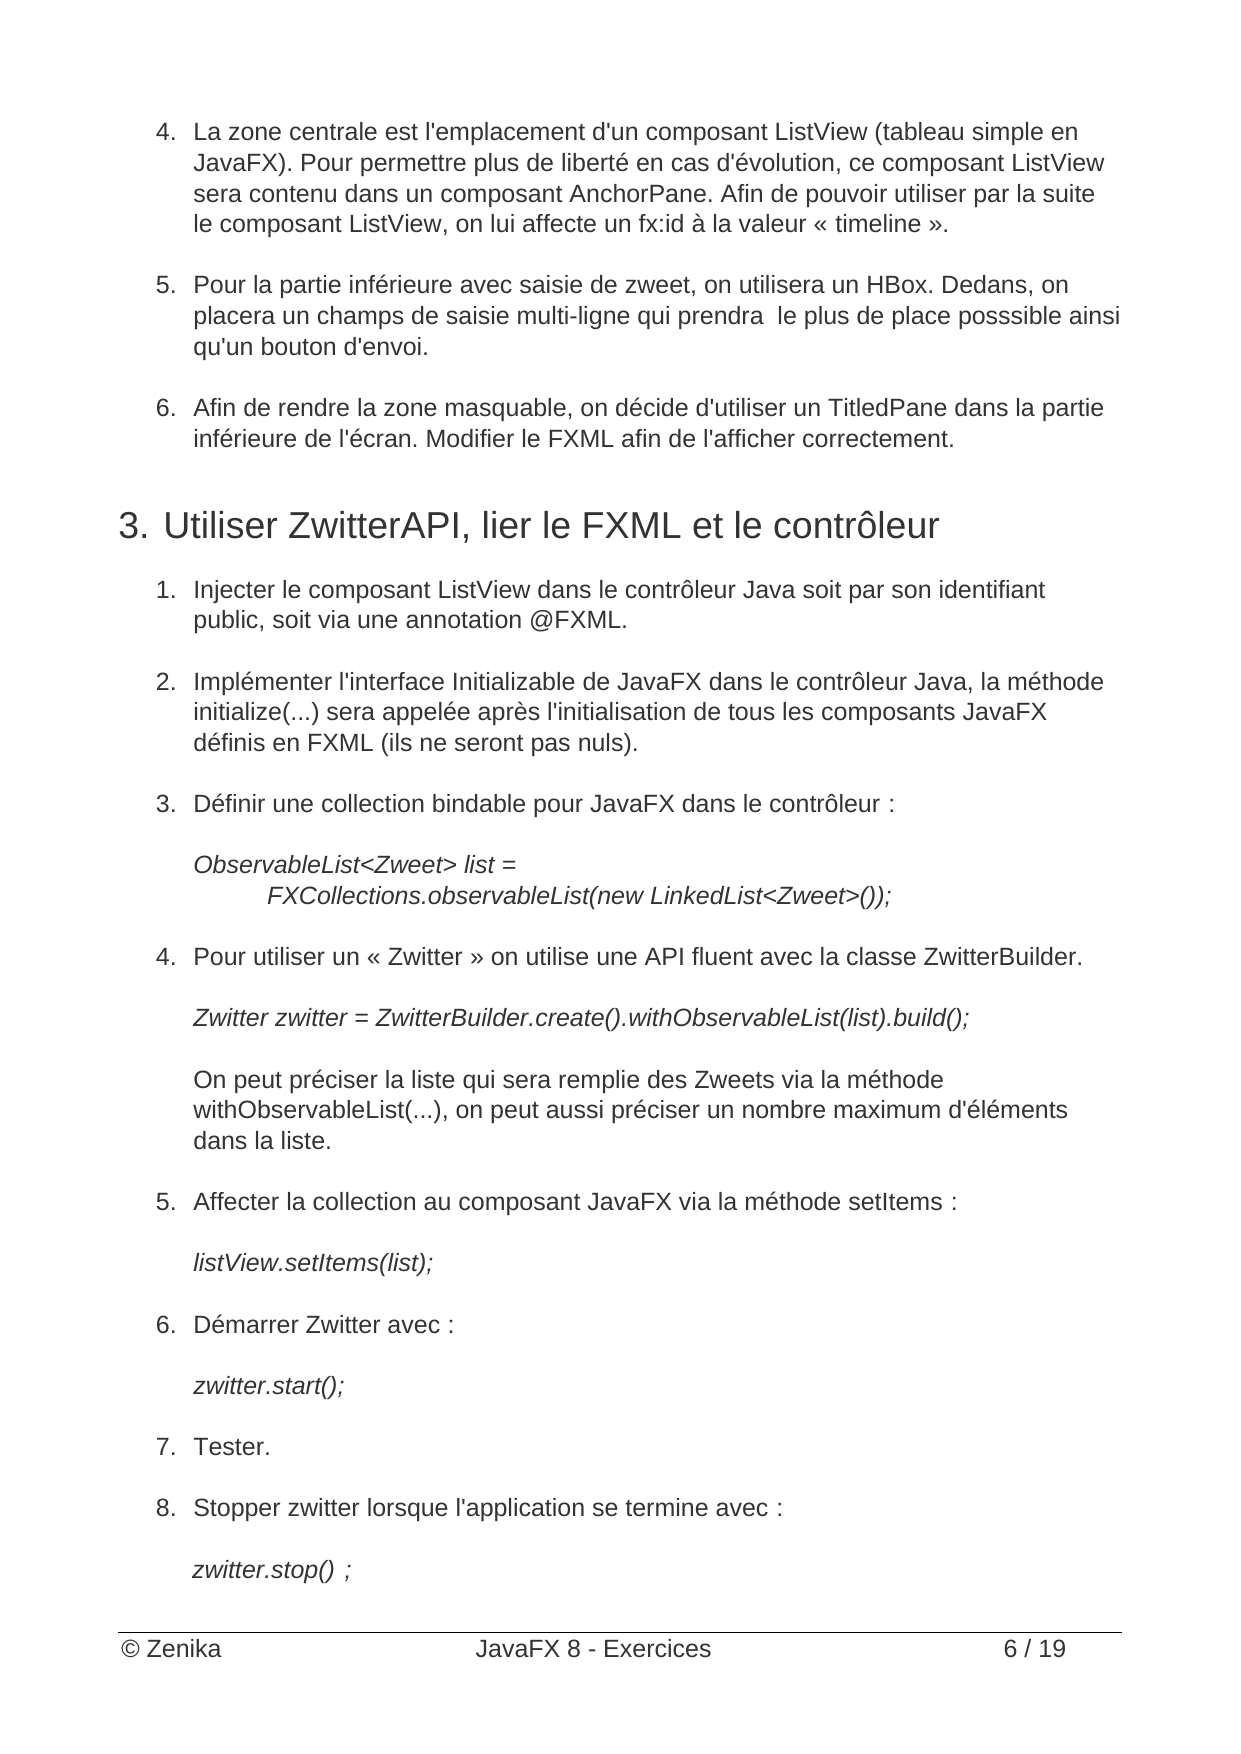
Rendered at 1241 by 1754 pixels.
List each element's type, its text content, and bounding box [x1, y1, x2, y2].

list Affecter la collection au composant JavaFX via la méthode setItems : listView.setItems(list); [156, 1188, 1122, 1308]
list Définir une collection bindable pour JavaFX dans le contrôleur : ObservableList<Zweet> list = FXCollections.observableList(new LinkedList<Zweet>()); [156, 790, 1122, 940]
list Pour utiliser un « Zwitter » on utilise une API fluent avec la classe ZwitterBuilder. Zwitter zwitter = ZwitterBuilder.create().withObservableList(list).build(); On peut préciser la liste qui sera remplie des Zweets via la méthode withObservableList(...), on peut aussi préciser un nombre maximum d'éléments dans la liste. [156, 943, 1122, 1185]
list Pour la partie inférieure avec saisie de zweet, on utilisera un HBox. Dedans, on placera un champs de saisie multi-ligne qui prendra le plus de place posssible ainsi qu'un bouton d'envoi. [156, 271, 1122, 360]
list Implémenter l'interface Initializable de JavaFX dans le contrôleur Java, la méthode initialize(...) sera appelée après l'initialisation de tous les composants JavaFX définis en FXML (ils ne seront pas nuls). [156, 667, 1122, 787]
list Stopper zwitter lorsque l'application se termine avec : [156, 1494, 1122, 1522]
list Injecter le composant ListView dans le contrôleur Java soit par son identifiant public, soit via une annotation @FXML. [156, 575, 1122, 664]
text zwitter.stop() ; [118, 1555, 1122, 1583]
list Afin de rendre la zone masquable, on décide d'utiliser un TitledPane dans la partie inférieure de l'écran. Modifier le FXML afin de l'afficher correctement. [156, 394, 1122, 452]
subtitle Utiliser ZwitterAPI, lier le FXML et le contrôleur [118, 504, 1122, 546]
list La zone centrale est l'emplacement d'un composant ListView (tableau simple en JavaFX). Pour permettre plus de liberté en cas d'évolution, ce composant ListView sera contenu dans un composant AnchorPane. Afin de pouvoir utiliser par la suite le composant ListView, on lui affecte un fx:id à la valeur « timeline ». [156, 118, 1122, 268]
list Démarrer Zwitter avec : zwitter.start(); [156, 1310, 1122, 1430]
list Tester. [156, 1433, 1122, 1461]
